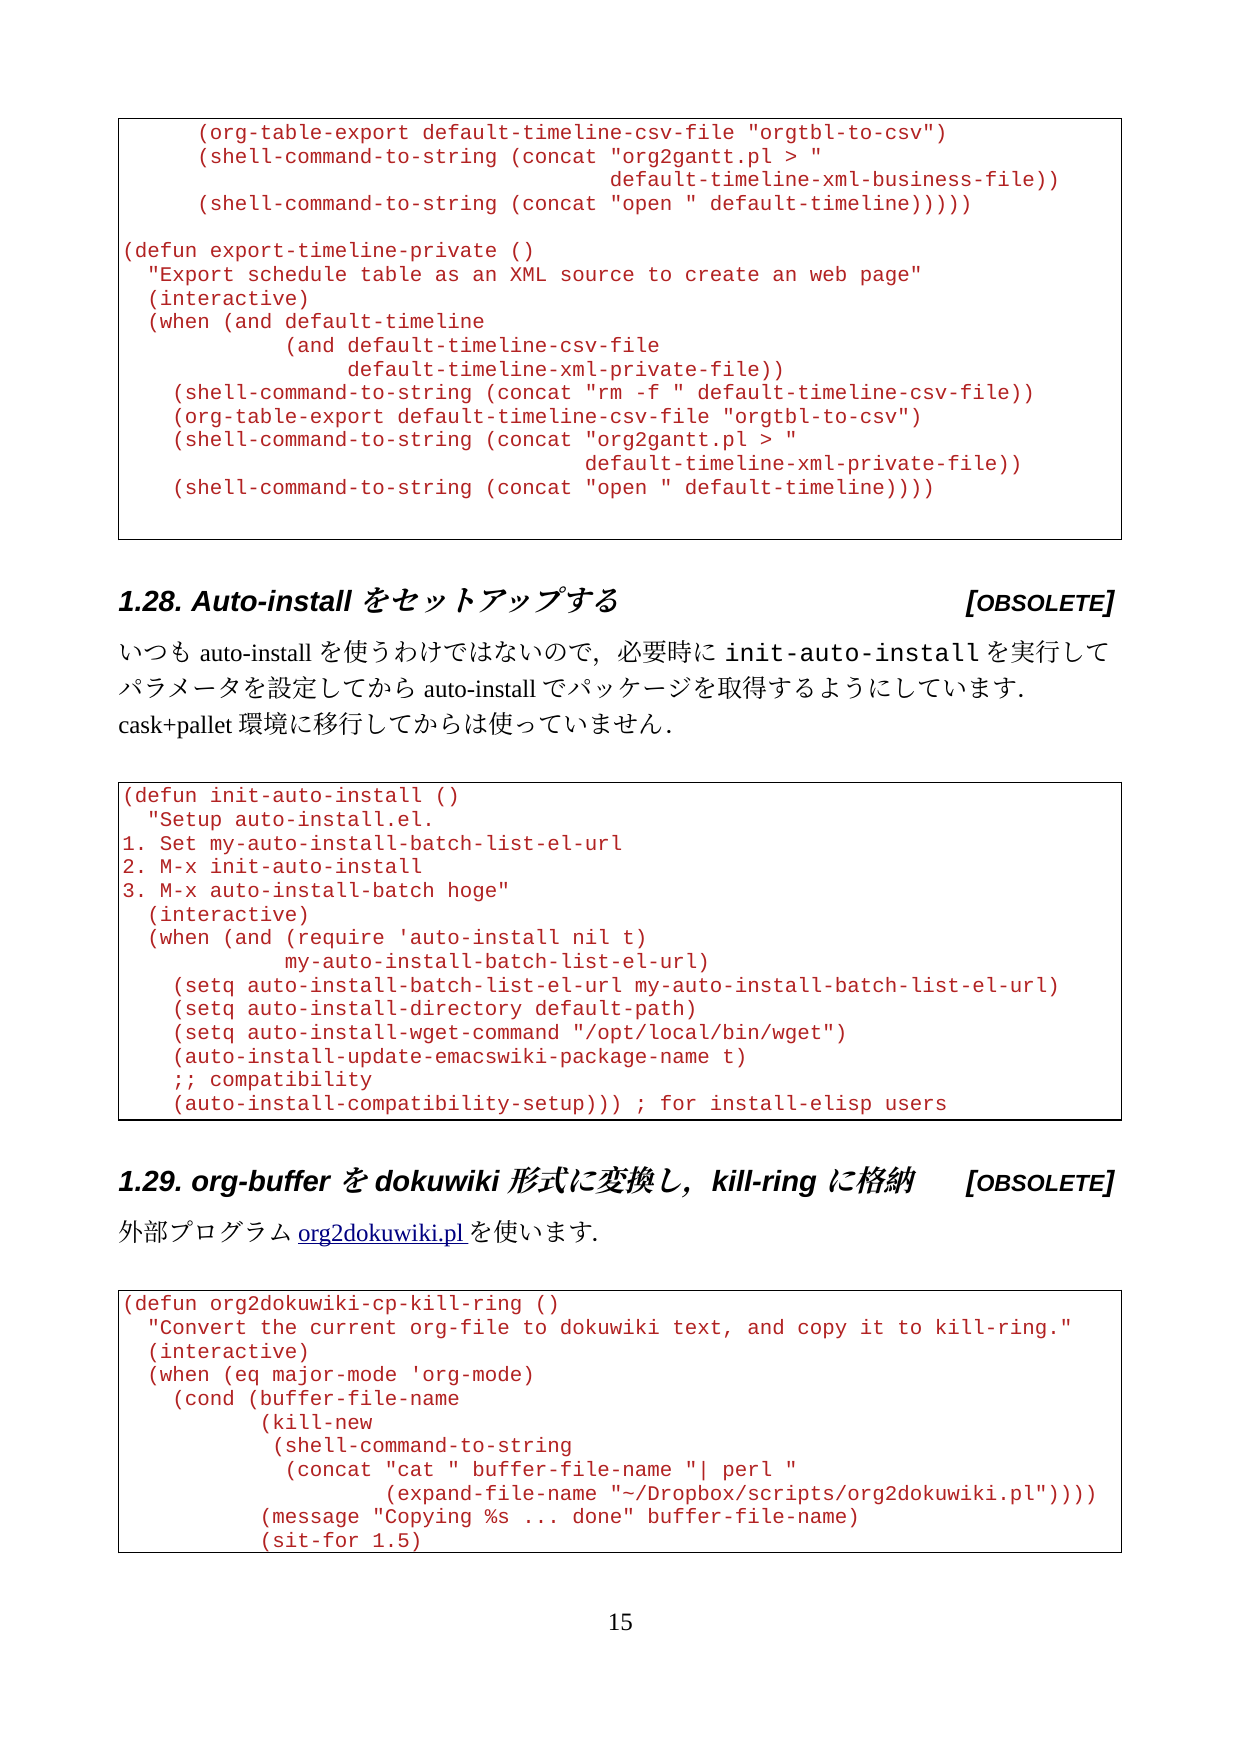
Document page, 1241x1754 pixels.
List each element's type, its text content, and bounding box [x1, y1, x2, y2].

text (interactive) [119, 1337, 1121, 1360]
text "Setup auto-install.el. [119, 805, 1121, 829]
text (setq auto-install-wget-command "/opt/local/bin/wget") [119, 1018, 1121, 1042]
text (shell-command-to-string (concat "open " default-timeline))))) [119, 189, 1121, 213]
text (setq auto-install-directory default-path) [119, 994, 1121, 1018]
text (and default-timeline-csv-file [119, 331, 1121, 354]
text 1. Set my-auto-install-batch-list-el-url [119, 829, 1121, 852]
text (org-table-export default-timeline-csv-file "orgtbl-to-csv") [119, 402, 1121, 426]
text default-timeline-xml-private-file)) [119, 449, 1121, 473]
text "Export schedule table as an XML source to create an web page" [119, 260, 1121, 284]
text (shell-command-to-string (concat "rm -f " default-timeline-csv-file)) [119, 378, 1121, 402]
text いつも auto-install を使うわけではないので，必要時に init-auto-install を実行してパラメータを設定してから auto-install でパッケージを取得するようにしています．cask+pallet 環境に移行してからは使っていません． [118, 632, 1122, 769]
text (sit-for 1.5) [119, 1526, 1121, 1552]
text (shell-command-to-string (concat "org2gantt.pl > " [119, 142, 1121, 165]
text (shell-command-to-string (concat "org2gantt.pl > " [119, 426, 1121, 449]
text (auto-install-update-emacswiki-package-name t) [119, 1042, 1121, 1065]
text default-timeline-xml-business-file)) [119, 165, 1121, 189]
subtitle org-buffer を dokuwiki 形式に変換し，kill-ring に格納 [obsolete] [118, 1158, 1122, 1200]
text 3. M-x auto-install-batch hoge" [119, 876, 1121, 900]
text (auto-install-compatibility-setup))) ; for install-elisp users [119, 1089, 1121, 1119]
text (kill-new [119, 1408, 1121, 1431]
text (defun export-timeline-private () [119, 236, 1121, 260]
text 外部プログラムorg2dokuwiki.plを使います． [118, 1212, 1122, 1277]
text (defun init-auto-install () [119, 783, 1121, 805]
text ;; compatibility [119, 1065, 1121, 1089]
text (when (eq major-mode 'org-mode) [119, 1360, 1121, 1384]
text 2. M-x init-auto-install [119, 852, 1121, 876]
text (shell-command-to-string [119, 1431, 1121, 1455]
text default-timeline-xml-private-file)) [119, 354, 1121, 378]
text (cond (buffer-file-name [119, 1384, 1121, 1408]
text (defun org2dokuwiki-cp-kill-ring () [119, 1291, 1121, 1313]
text "Convert the current org-file to dokuwiki text, and copy it to kill-ring." [119, 1313, 1121, 1337]
text (org-table-export default-timeline-csv-file "orgtbl-to-csv") [119, 119, 1121, 142]
text (when (and (require 'auto-install nil t) [119, 923, 1121, 947]
text (setq auto-install-batch-list-el-url my-auto-install-batch-list-el-url) [119, 971, 1121, 994]
text (when (and default-timeline [119, 307, 1121, 331]
text (interactive) [119, 900, 1121, 923]
text (expand-file-name "~/Dropbox/scripts/org2dokuwiki.pl")))) [119, 1479, 1121, 1502]
text (shell-command-to-string (concat "open " default-timeline)))) [119, 473, 1121, 500]
text my-auto-install-batch-list-el-url) [119, 947, 1121, 971]
subtitle Auto-install をセットアップする [obsolete] [118, 578, 1122, 620]
text (interactive) [119, 284, 1121, 307]
text (concat "cat " buffer-file-name "| perl " [119, 1455, 1121, 1479]
text (message "Copying %s ... done" buffer-file-name) [119, 1502, 1121, 1526]
